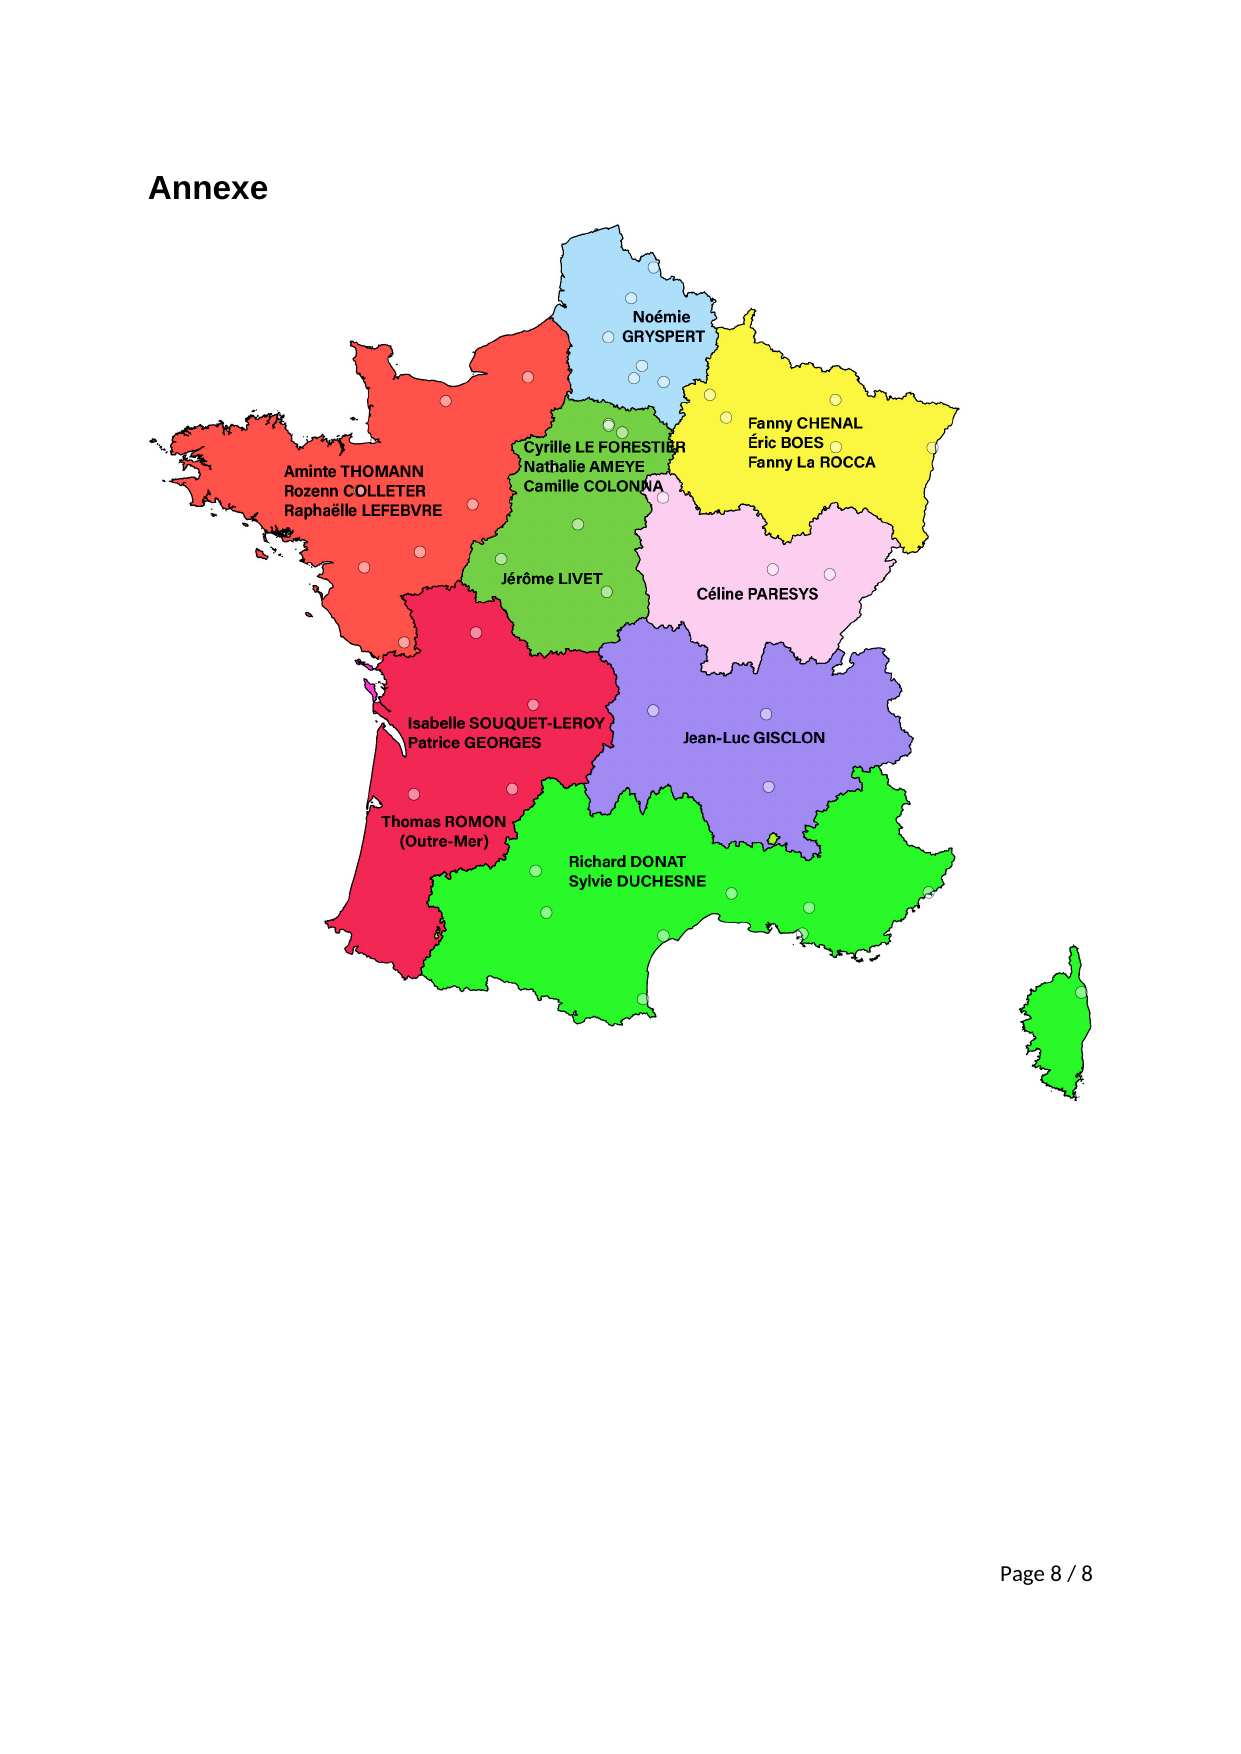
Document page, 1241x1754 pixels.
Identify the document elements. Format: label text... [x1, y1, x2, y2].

picture [147, 222, 1093, 1103]
subtitle Annexe [148, 168, 1093, 207]
